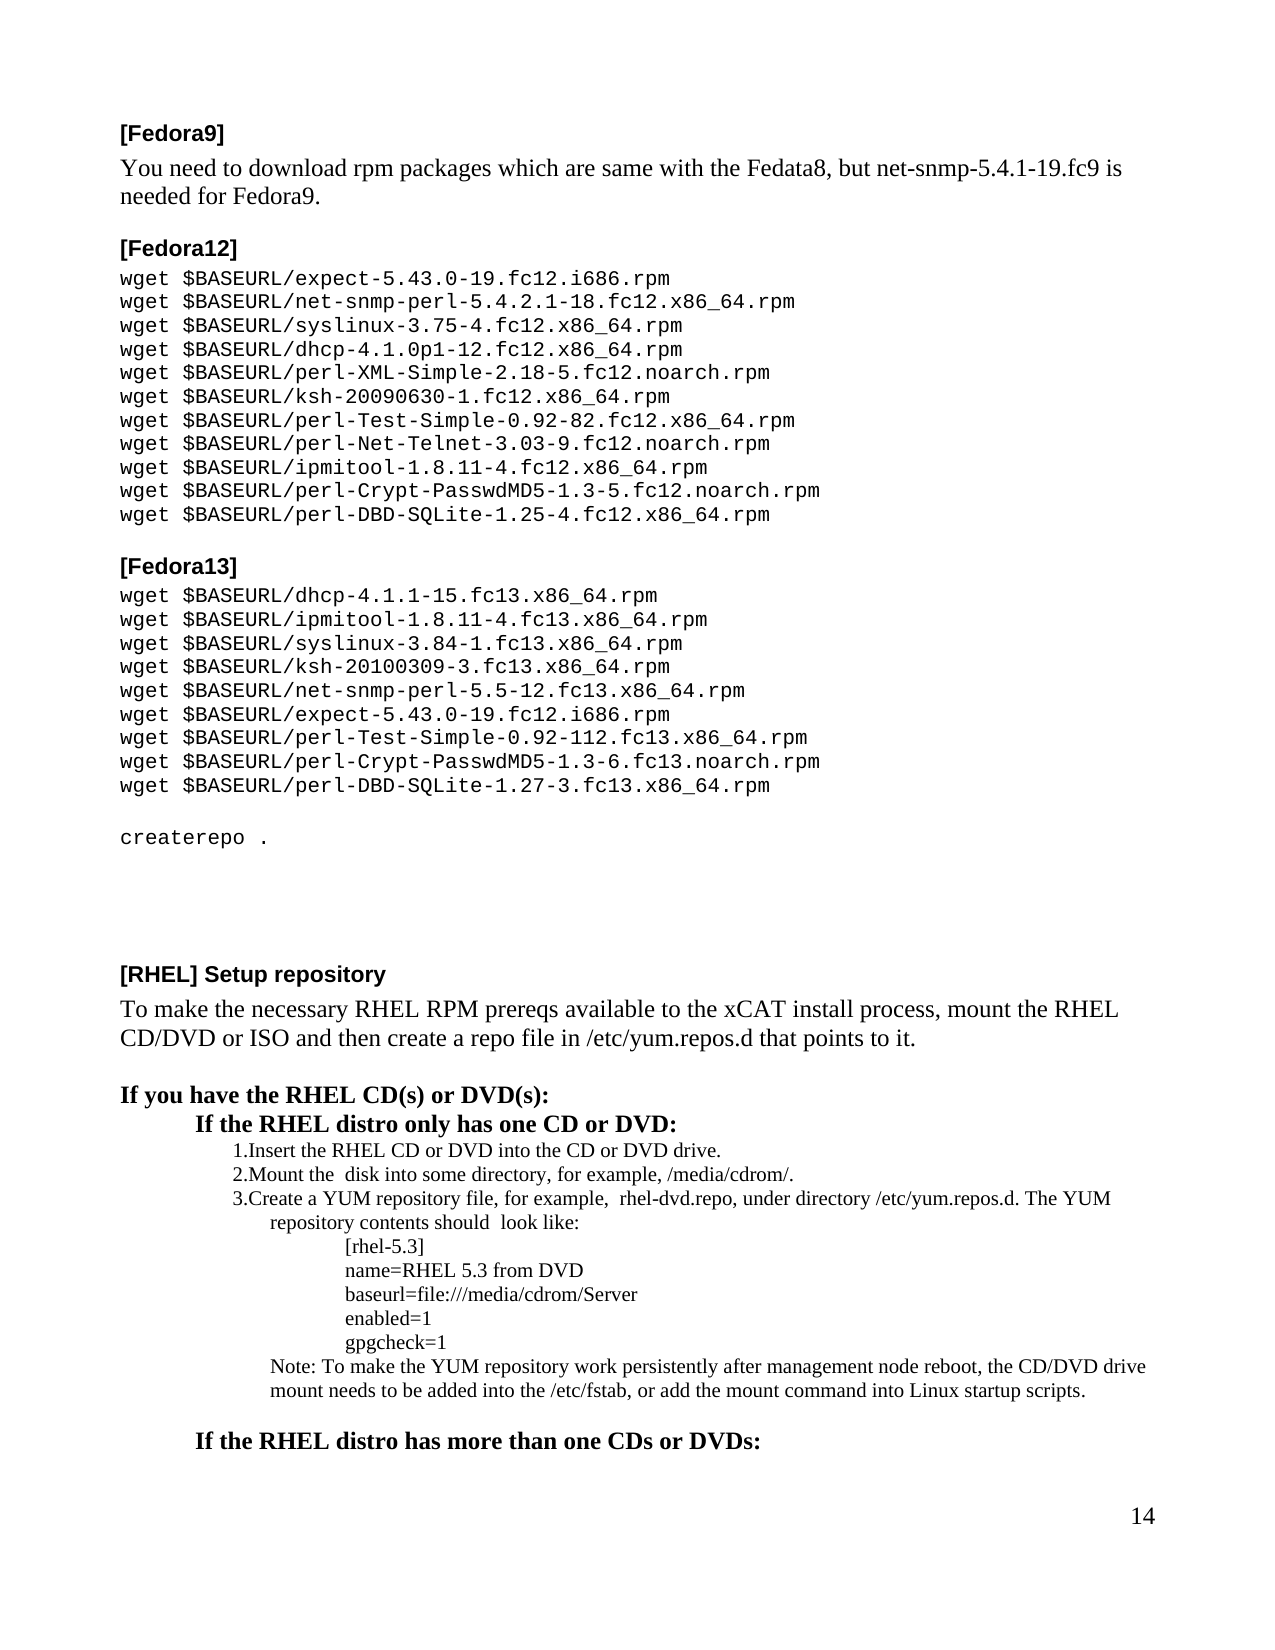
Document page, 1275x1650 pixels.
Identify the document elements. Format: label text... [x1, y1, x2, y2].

text If the RHEL distro only has one CD or DVD: [195, 1109, 1155, 1138]
text createrepo . [120, 827, 1155, 850]
text wget $BASEURL/expect-5.43.0-19.fc12.i686.rpm [120, 704, 1155, 727]
text wget $BASEURL/perl-DBD-SQLite-1.25-4.fc12.x86_64.rpm [120, 504, 1155, 528]
text Note: To make the YUM repository work persistently after management node reboot, the CD/DVD drive mount needs to be added into the /etc/fstab, or add the mount command into Linux startup scripts. [270, 1354, 1155, 1402]
text gpgcheck=1 [345, 1330, 1155, 1354]
text To make the necessary RHEL RPM prereqs available to the xCAT install process, mount the RHEL CD/DVD or ISO and then create a repo file in /etc/yum.repos.d that points to it. [120, 994, 1155, 1051]
text If you have the RHEL CD(s) or DVD(s): [120, 1080, 1155, 1109]
text wget $BASEURL/ipmitool-1.8.11-4.fc12.x86_64.rpm [120, 457, 1155, 481]
list Create a YUM repository file, for example, rhel-dvd.repo, under directory /etc/yum.repos.d. The YUM repository contents should look like: [232, 1186, 1155, 1234]
subtitle [RHEL] Setup repository [120, 961, 1155, 988]
list Mount the disk into some directory, for example, /media/cdrom/. [232, 1162, 1155, 1186]
text If the RHEL distro has more than one CDs or DVDs: [195, 1426, 1155, 1455]
text wget $BASEURL/expect-5.43.0-19.fc12.i686.rpm [120, 268, 1155, 291]
text wget $BASEURL/perl-Crypt-PasswdMD5-1.3-6.fc13.noarch.rpm [120, 751, 1155, 774]
list Insert the RHEL CD or DVD into the CD or DVD drive. [232, 1138, 1155, 1162]
text name=RHEL 5.3 from DVD [345, 1258, 1155, 1282]
text wget $BASEURL/perl-Crypt-PasswdMD5-1.3-5.fc12.noarch.rpm [120, 481, 1155, 504]
text wget $BASEURL/perl-Test-Simple-0.92-112.fc13.x86_64.rpm [120, 727, 1155, 751]
text baseurl=file:///media/cdrom/Server [345, 1282, 1155, 1306]
text You need to download rpm packages which are same with the Fedata8, but net-snmp-5.4.1-19.fc9 is needed for Fedora9. [120, 153, 1155, 210]
subtitle [Fedora12] [120, 235, 1155, 261]
text wget $BASEURL/perl-DBD-SQLite-1.27-3.fc13.x86_64.rpm [120, 774, 1155, 798]
text enabled=1 [345, 1306, 1155, 1330]
text [rhel-5.3] [345, 1234, 1155, 1258]
text wget $BASEURL/syslinux-3.75-4.fc12.x86_64.rpm [120, 315, 1155, 339]
text wget $BASEURL/perl-Net-Telnet-3.03-9.fc12.noarch.rpm [120, 433, 1155, 457]
text wget $BASEURL/perl-XML-Simple-2.18-5.fc12.noarch.rpm [120, 362, 1155, 386]
subtitle [Fedora9] [120, 120, 1155, 146]
text wget $BASEURL/ksh-20090630-1.fc12.x86_64.rpm [120, 386, 1155, 409]
text wget $BASEURL/ipmitool-1.8.11-4.fc13.x86_64.rpm [120, 609, 1155, 633]
text wget $BASEURL/net-snmp-perl-5.5-12.fc13.x86_64.rpm [120, 680, 1155, 704]
text wget $BASEURL/dhcp-4.1.1-15.fc13.x86_64.rpm [120, 585, 1155, 609]
text wget $BASEURL/dhcp-4.1.0p1-12.fc12.x86_64.rpm [120, 339, 1155, 362]
text wget $BASEURL/perl-Test-Simple-0.92-82.fc12.x86_64.rpm [120, 409, 1155, 433]
text wget $BASEURL/net-snmp-perl-5.4.2.1-18.fc12.x86_64.rpm [120, 291, 1155, 315]
subtitle [Fedora13] [120, 553, 1155, 579]
text wget $BASEURL/ksh-20100309-3.fc13.x86_64.rpm [120, 656, 1155, 680]
text wget $BASEURL/syslinux-3.84-1.fc13.x86_64.rpm [120, 633, 1155, 656]
